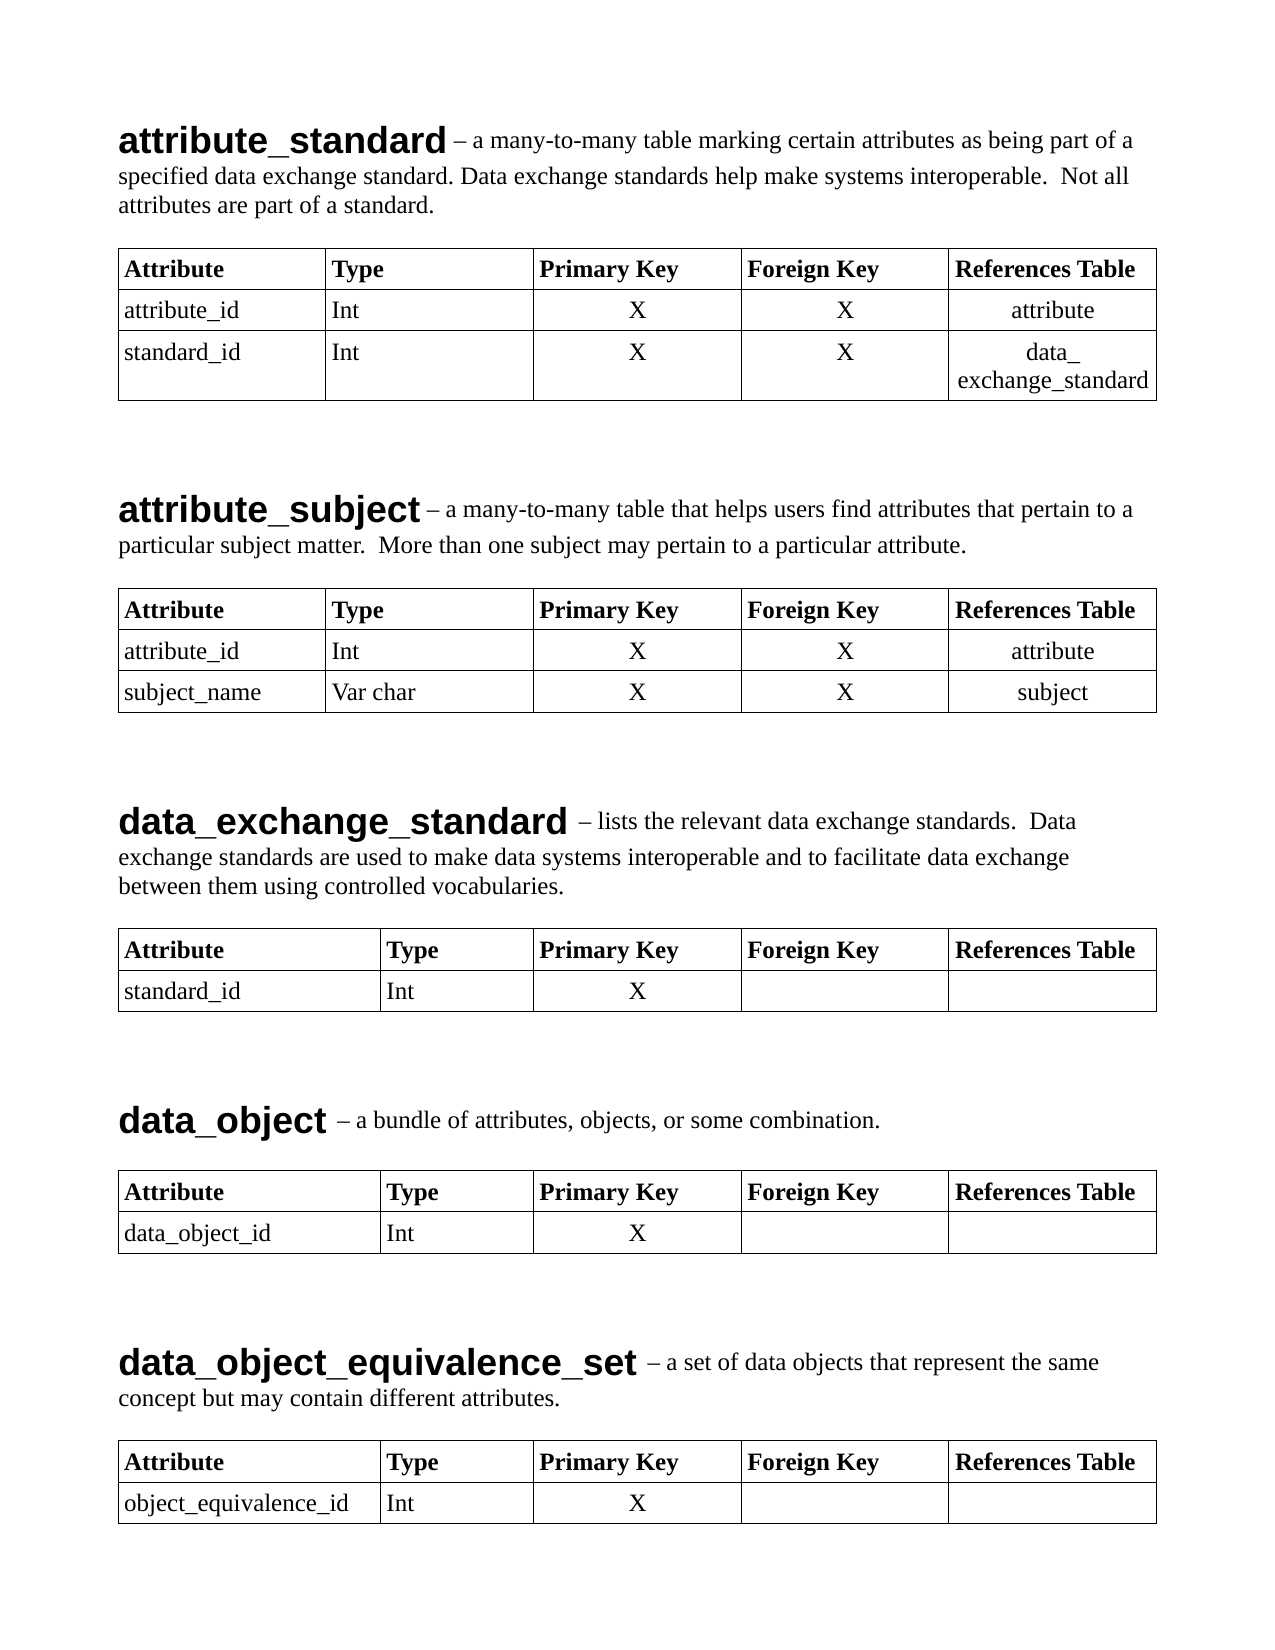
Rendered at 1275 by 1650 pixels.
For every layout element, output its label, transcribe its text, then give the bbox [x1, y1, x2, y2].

table_header Primary Key [534, 1441, 741, 1482]
table_cell Int [326, 331, 533, 400]
table_header Attribute [119, 929, 380, 969]
table_cell X [742, 630, 948, 670]
table_header Foreign Key [742, 1171, 948, 1211]
table_cell object_equivalence_id [119, 1483, 380, 1523]
table_header Type [381, 1171, 533, 1211]
table_cell subject [949, 671, 1156, 712]
subtitle data_object_equivalence_set [118, 1340, 647, 1383]
table_header Type [326, 589, 533, 629]
table_cell Int [326, 630, 533, 670]
table_cell X [534, 630, 741, 670]
table_cell X [534, 1483, 741, 1523]
table_cell data_object_id [119, 1212, 380, 1252]
table_cell standard_id [119, 971, 380, 1011]
table_header Type [326, 249, 533, 289]
table_header Foreign Key [742, 589, 948, 629]
table_cell Int [326, 290, 533, 330]
table_cell X [742, 290, 948, 330]
table_header Attribute [119, 249, 325, 289]
subtitle data_exchange_standard [118, 799, 579, 842]
table_cell [742, 1483, 948, 1523]
table_cell X [534, 331, 741, 400]
table_header Primary Key [534, 1171, 741, 1211]
table_header Attribute [119, 589, 325, 629]
table_cell attribute [949, 290, 1156, 330]
table_header Attribute [119, 1441, 380, 1482]
table_cell Int [381, 971, 533, 1011]
table_cell Int [381, 1483, 533, 1523]
table_header Foreign Key [742, 1441, 948, 1482]
table_cell data_ exchange_standard [949, 331, 1156, 400]
table_cell [949, 1483, 1156, 1523]
table_header Type [381, 1441, 533, 1482]
table_cell attribute_id [119, 630, 325, 670]
table_header References Table [949, 1441, 1156, 1482]
text – a set of data objects that represent the same concept but may contain different attributes. [118, 1340, 1157, 1412]
subtitle data_object [118, 1098, 337, 1141]
text – a many-to-many table that helps users find attributes that pertain to a particular subject matter. More than one subject may pertain to a particular attribute. [118, 487, 1157, 559]
table_header References Table [949, 929, 1156, 969]
text – a bundle of attributes, objects, or some combination. [337, 1098, 1157, 1141]
table_cell X [534, 971, 741, 1011]
table_cell Int [381, 1212, 533, 1252]
text – a many-to-many table marking certain attributes as being part of a specified data exchange standard. Data exchange standards help make systems interoperable. Not all attributes are part of a standard. [118, 118, 1157, 219]
table_cell X [534, 290, 741, 330]
table_header Type [381, 929, 533, 969]
table_header References Table [949, 249, 1156, 289]
text – lists the relevant data exchange standards. Data exchange standards are used to make data systems interoperable and to facilitate data exchange between them using controlled vocabularies. [118, 799, 1157, 899]
table_cell subject_name [119, 671, 325, 712]
subtitle attribute_standard [118, 118, 447, 161]
subtitle attribute_subject [118, 487, 420, 530]
table_header Primary Key [534, 249, 741, 289]
table_header References Table [949, 589, 1156, 629]
table_cell Var char [326, 671, 533, 712]
table_header Foreign Key [742, 249, 948, 289]
table_header References Table [949, 1171, 1156, 1211]
table_cell X [534, 671, 741, 712]
table_header Primary Key [534, 589, 741, 629]
table_cell [742, 971, 948, 1011]
table_header Primary Key [534, 929, 741, 969]
table_header Foreign Key [742, 929, 948, 969]
table_cell attribute [949, 630, 1156, 670]
table_cell X [534, 1212, 741, 1252]
table_cell [949, 971, 1156, 1011]
table_cell attribute_id [119, 290, 325, 330]
table_cell [742, 1212, 948, 1252]
table_cell X [742, 331, 948, 400]
table_cell X [742, 671, 948, 712]
table_header Attribute [119, 1171, 380, 1211]
table_cell [949, 1212, 1156, 1252]
table_cell standard_id [119, 331, 325, 400]
